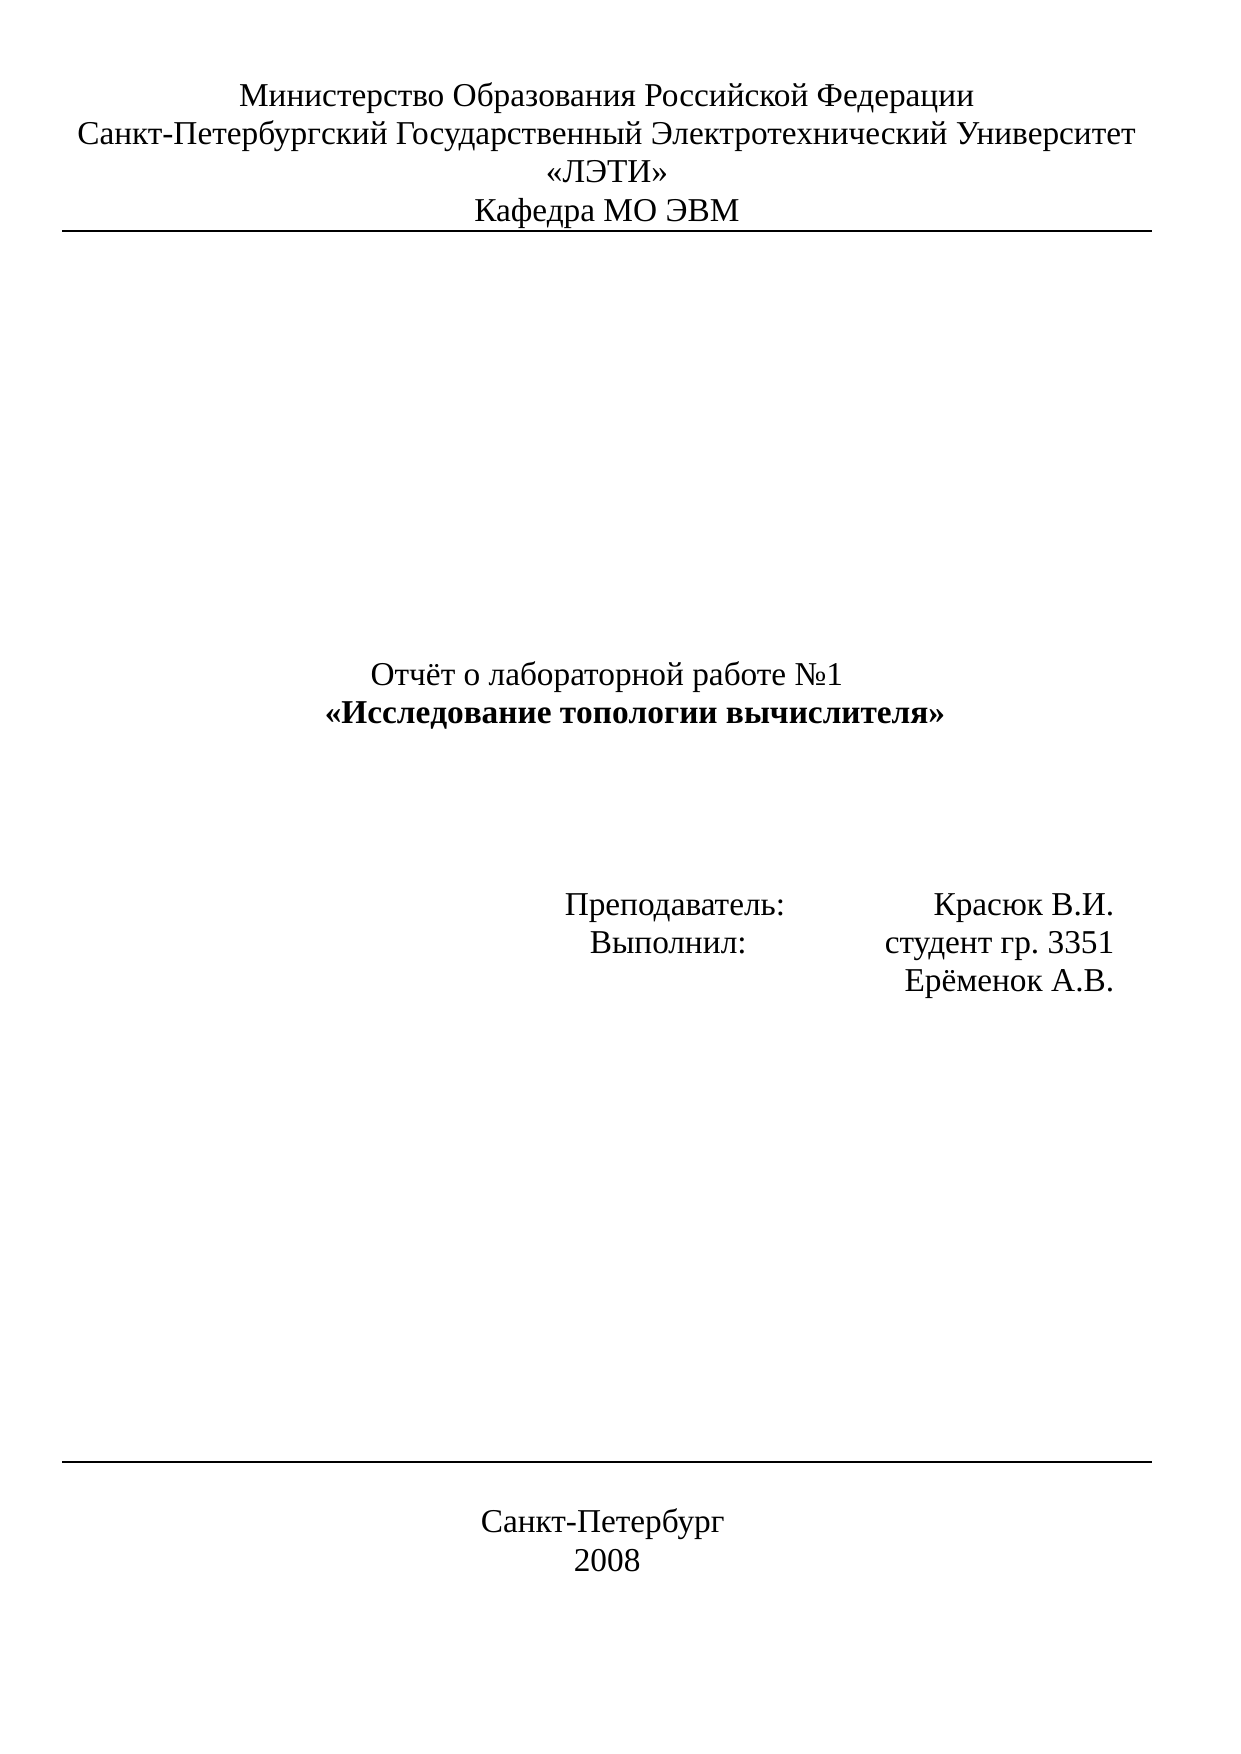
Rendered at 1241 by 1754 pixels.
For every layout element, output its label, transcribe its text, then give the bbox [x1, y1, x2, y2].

text 2008 [62, 1540, 1152, 1578]
text Выполнил: студент гр. 3351 [62, 922, 1114, 961]
text Министерство Образования Российской Федерации [62, 75, 1152, 113]
text Преподаватель: Красюк В.И. [62, 884, 1114, 922]
text Кафедра МО ЭВМ [62, 190, 1152, 230]
text Санкт-Петербург [62, 1502, 1152, 1540]
text Санкт-Петербургский Государственный Электротехнический Университет «ЛЭТИ» [62, 113, 1152, 190]
text «Исследование топологии вычислителя» [118, 692, 1152, 731]
text Отчёт о лабораторной работе №1 [62, 654, 1152, 692]
text Ерёменок А.В. [62, 961, 1114, 999]
